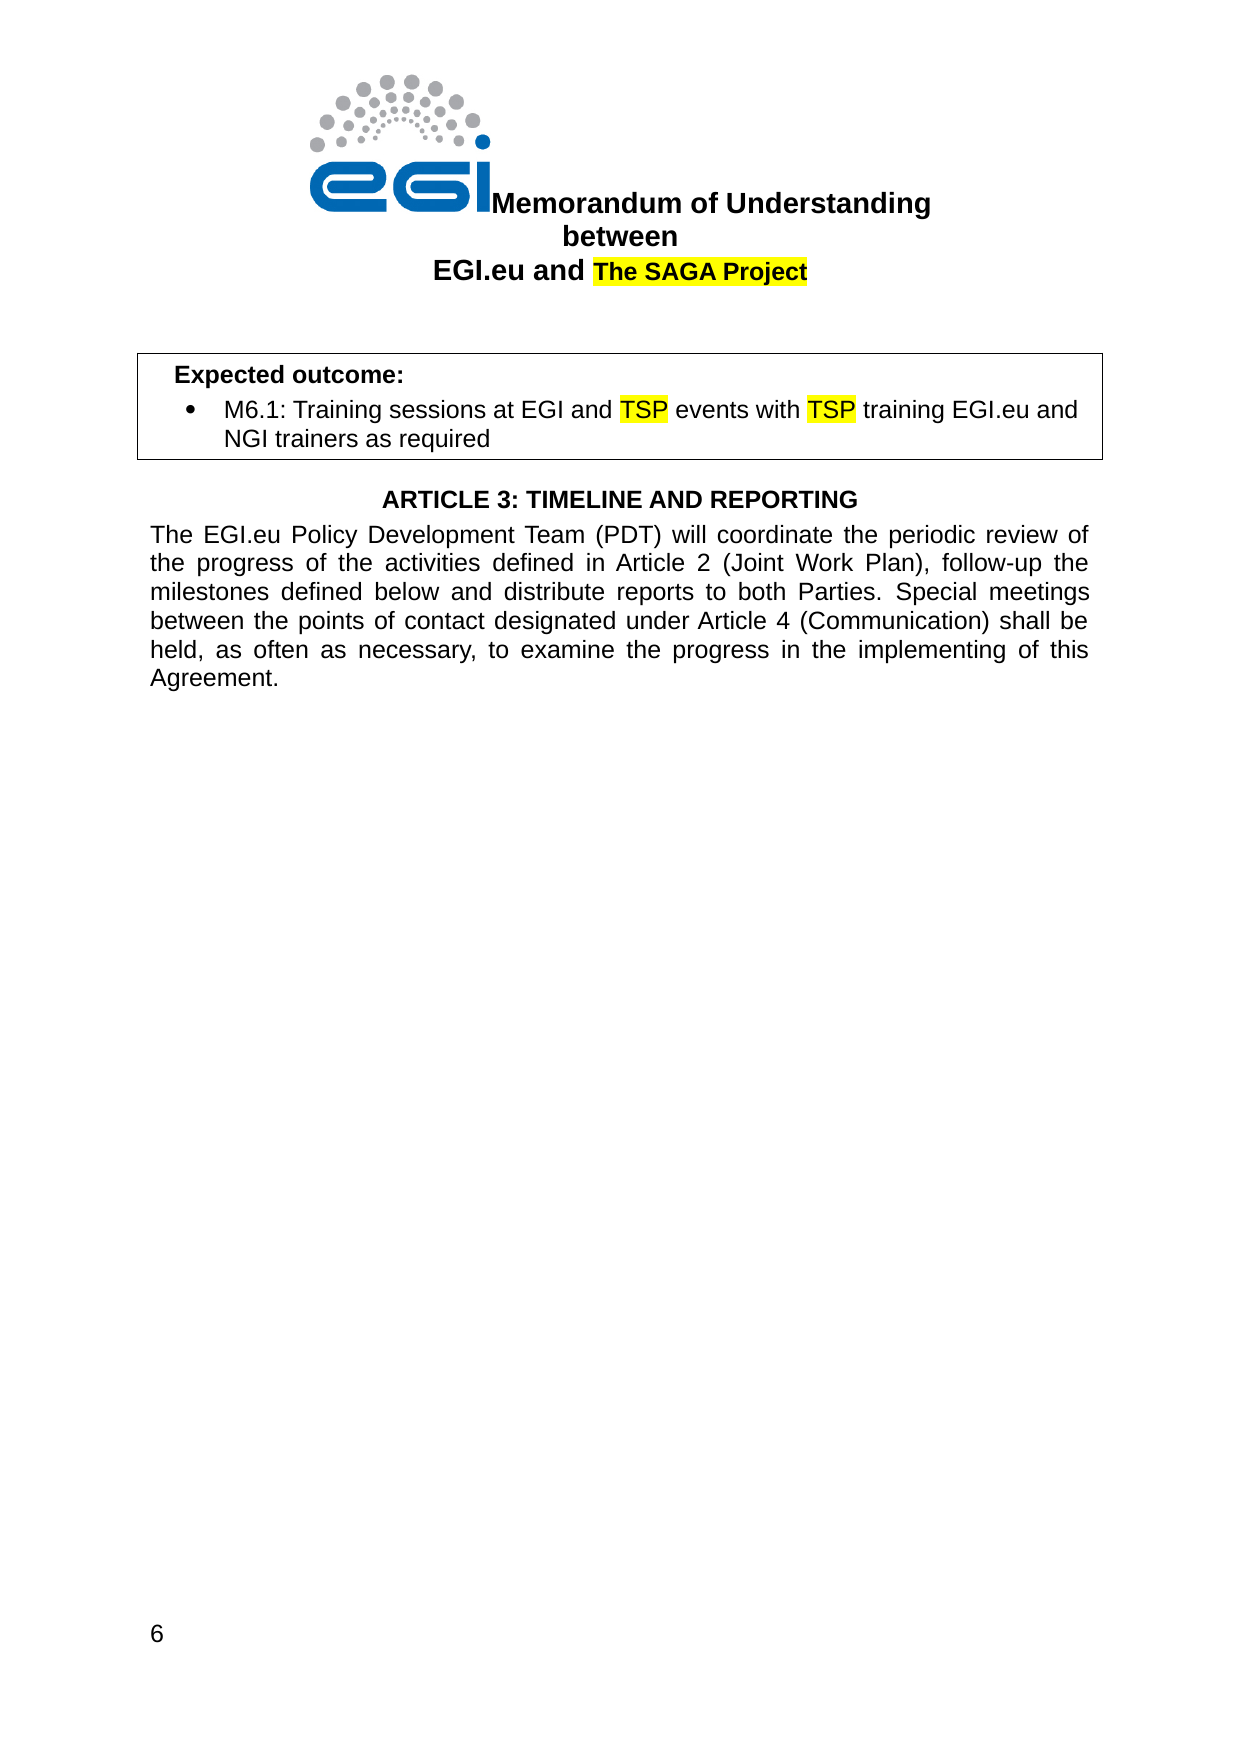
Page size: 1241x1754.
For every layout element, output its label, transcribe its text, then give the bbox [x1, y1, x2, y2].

picture [308, 73, 492, 214]
table_cell Expected outcome: M6.1: Training sessions at EGI and TSP events with TSP training EGI.eu and NGI trainers as required [138, 354, 1102, 458]
subtitle Article 3: Timeline and Reporting [150, 484, 1090, 513]
text The EGI.eu Policy Development Team (PDT) will coordinate the periodic review of the progress of the activities defined in Article 2 (Joint Work Plan), follow-up the milestones defined below and distribute reports to both Parties. Special meetings between the points of contact designated under Article 4 (Communication) shall be held, as often as necessary, to examine the progress in the implementing of this Agreement. [150, 519, 1090, 692]
